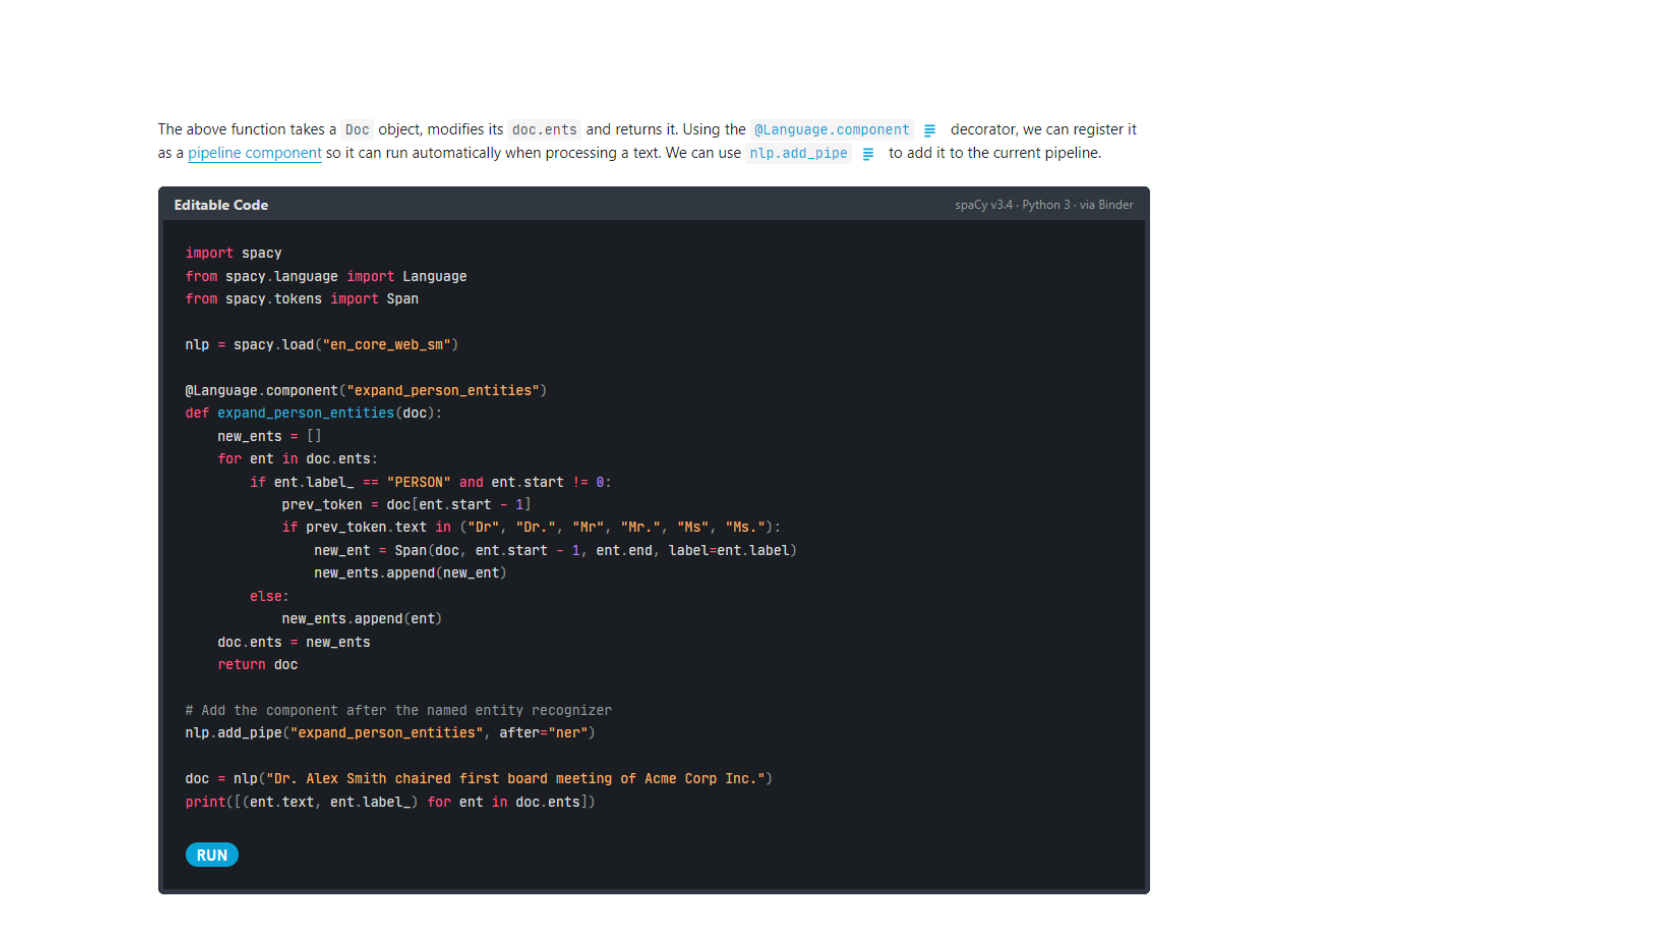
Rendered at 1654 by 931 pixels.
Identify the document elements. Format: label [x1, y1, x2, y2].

picture [142, 110, 1206, 931]
